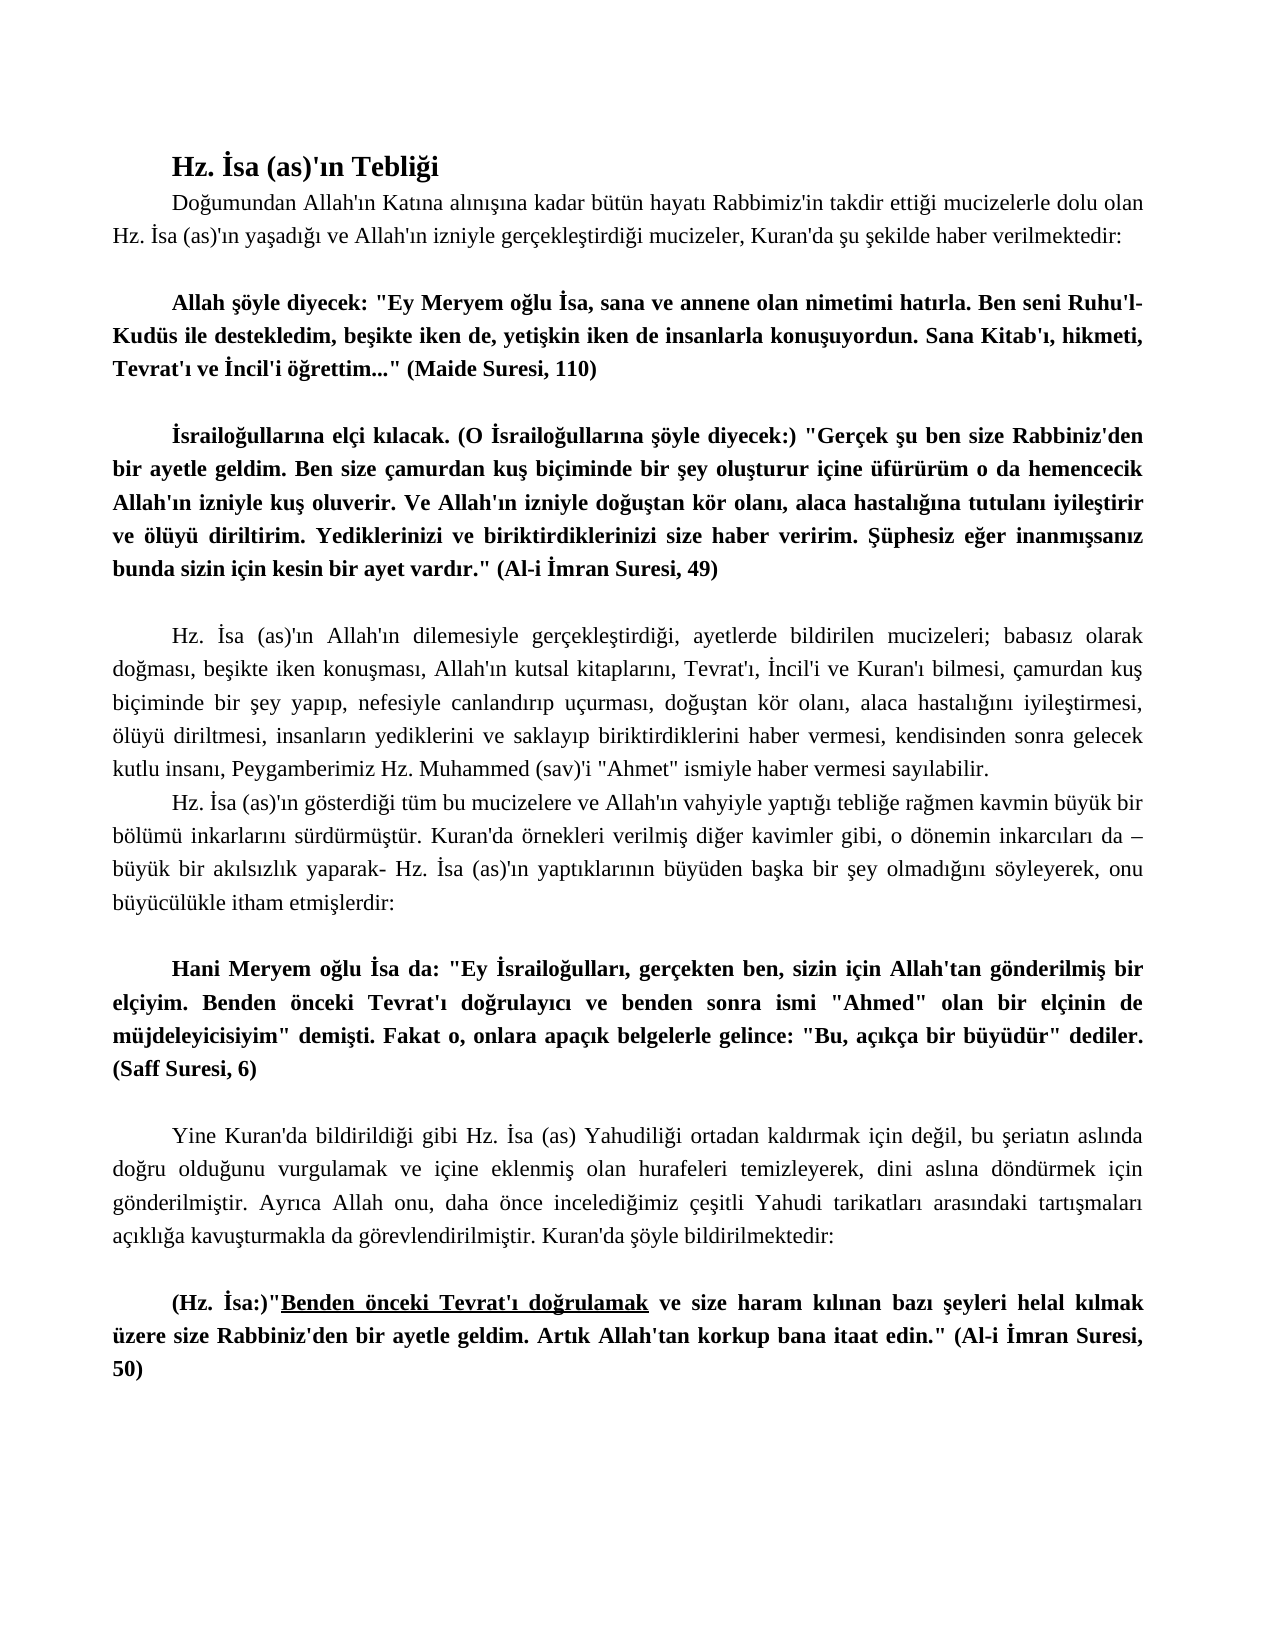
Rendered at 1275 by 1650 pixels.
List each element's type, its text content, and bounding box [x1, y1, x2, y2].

text Hani Meryem oğlu İsa da: "Ey İsrailoğulları, gerçekten ben, sizin için Allah'tan gönderilmiş bir elçiyim. Benden önceki Tevrat'ı doğrulayıcı ve benden sonra ismi "Ahmed" olan bir elçinin de müjdeleyicisiyim" demişti. Fakat o, onlara apaçık belgelerle gelince: "Bu, açıkça bir büyüdür" dediler. (Saff Suresi, 6) [112, 950, 1145, 1083]
text Hz. İsa (as)'ın Tebliği [112, 150, 1145, 183]
text Yine Kuran'da bildirildiği gibi Hz. İsa (as) Yahudiliği ortadan kaldırmak için değil, bu şeriatın aslında doğru olduğunu vurgulamak ve içine eklenmiş olan hurafeleri temizleyerek, dini aslına döndürmek için gönderilmiştir. Ayrıca Allah onu, daha önce incelediğimiz çeşitli Yahudi tarikatları arasındaki tartışmaları açıklığa kavuşturmakla da görevlendirilmiştir. Kuran'da şöyle bildirilmektedir: [112, 1117, 1145, 1250]
text Allah şöyle diyecek: "Ey Meryem oğlu İsa, sana ve annene olan nimetimi hatırla. Ben seni Ruhu'l-Kudüs ile destekledim, beşikte iken de, yetişkin iken de insanlarla konuşuyordun. Sana Kitab'ı, hikmeti, Tevrat'ı ve İncil'i öğrettim..." (Maide Suresi, 110) [112, 283, 1145, 383]
text Hz. İsa (as)'ın Allah'ın dilemesiyle gerçekleştirdiği, ayetlerde bildirilen mucizeleri; babasız olarak doğması, beşikte iken konuşması, Allah'ın kutsal kitaplarını, Tevrat'ı, İncil'i ve Kuran'ı bilmesi, çamurdan kuş biçiminde bir şey yapıp, nefesiyle canlandırıp uçurması, doğuştan kör olanı, alaca hastalığını iyileştirmesi, ölüyü diriltmesi, insanların yediklerini ve saklayıp biriktirdiklerini haber vermesi, kendisinden sonra gelecek kutlu insanı, Peygamberimiz Hz. Muhammed (sav)'i "Ahmet" ismiyle haber vermesi sayılabilir. [112, 617, 1145, 783]
text (Hz. İsa:)"Benden önceki Tevrat'ı doğrulamak ve size haram kılınan bazı şeyleri helal kılmak üzere size Rabbiniz'den bir ayetle geldim. Artık Allah'tan korkup bana itaat edin." (Al-i İmran Suresi, 50) [112, 1283, 1145, 1383]
text Doğumundan Allah'ın Katına alınışına kadar bütün hayatı Rabbimiz'in takdir ettiği mucizelerle dolu olan Hz. İsa (as)'ın yaşadığı ve Allah'ın izniyle gerçekleştirdiği mucizeler, Kuran'da şu şekilde haber verilmektedir: [112, 183, 1145, 250]
text İsrailoğullarına elçi kılacak. (O İsrailoğullarına şöyle diyecek:) "Gerçek şu ben size Rabbiniz'den bir ayetle geldim. Ben size çamurdan kuş biçiminde bir şey oluşturur içine üfürürüm o da hemencecik Allah'ın izniyle kuş oluverir. Ve Allah'ın izniyle doğuştan kör olanı, alaca hastalığına tutulanı iyileştirir ve ölüyü diriltirim. Yediklerinizi ve biriktirdiklerinizi size haber veririm. Şüphesiz eğer inanmışsanız bunda sizin için kesin bir ayet vardır." (Al-i İmran Suresi, 49) [112, 417, 1145, 583]
text Hz. İsa (as)'ın gösterdiği tüm bu mucizelere ve Allah'ın vahyiyle yaptığı tebliğe rağmen kavmin büyük bir bölümü inkarlarını sürdürmüştür. Kuran'da örnekleri verilmiş diğer kavimler gibi, o dönemin inkarcıları da –büyük bir akılsızlık yaparak- Hz. İsa (as)'ın yaptıklarının büyüden başka bir şey olmadığını söyleyerek, onu büyücülükle itham etmişlerdir: [112, 783, 1145, 917]
